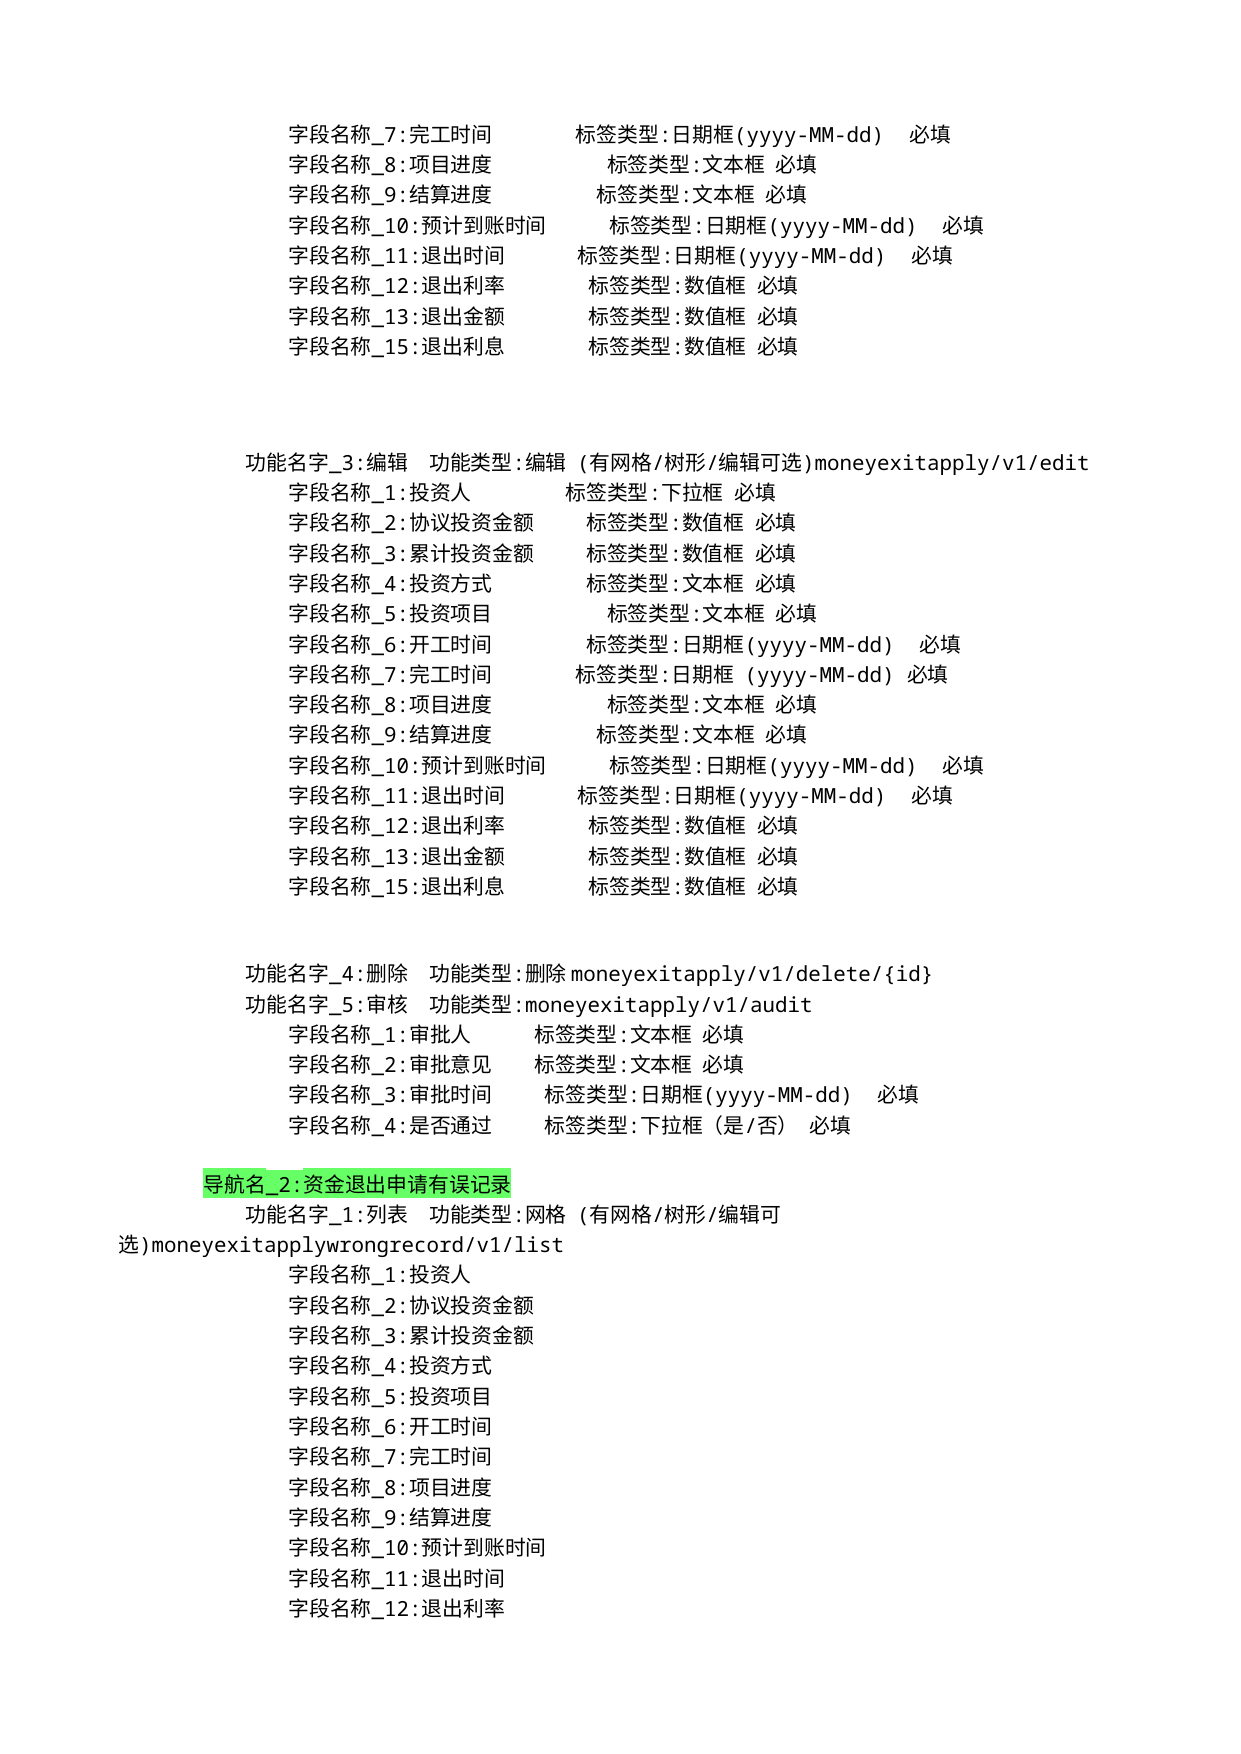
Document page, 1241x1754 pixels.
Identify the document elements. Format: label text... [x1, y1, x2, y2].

text 字段名称_10:预计到账时间 标签类型:日期框(yyyy-MM-dd) 必填 [118, 209, 1122, 239]
text 字段名称_11:退出时间 标签类型:日期框(yyyy-MM-dd) 必填 [118, 239, 1122, 270]
text 字段名称_12:退出利率 标签类型:数值框 必填 [118, 810, 1122, 840]
text 字段名称_9:结算进度 标签类型:文本框 必填 [118, 719, 1122, 749]
text 字段名称_6:开工时间 [118, 1410, 1122, 1441]
text 字段名称_12:退出利率 [118, 1592, 1122, 1622]
text 字段名称_8:项目进度 [118, 1471, 1122, 1501]
text 字段名称_4:投资方式 标签类型:文本框 必填 [118, 567, 1122, 597]
text 字段名称_8:项目进度 标签类型:文本框 必填 [118, 688, 1122, 719]
text 字段名称_1:审批人 标签类型:文本框 必填 [118, 1018, 1122, 1048]
text 功能名字_4:删除 功能类型:删除moneyexitapply/v1/delete/{id} [118, 957, 1122, 988]
text 字段名称_2:协议投资金额 标签类型:数值框 必填 [118, 507, 1122, 537]
text 字段名称_7:完工时间 [118, 1441, 1122, 1471]
text 字段名称_3:累计投资金额 标签类型:数值框 必填 [118, 537, 1122, 567]
text 字段名称_11:退出时间 [118, 1562, 1122, 1592]
text 字段名称_10:预计到账时间 标签类型:日期框(yyyy-MM-dd) 必填 [118, 749, 1122, 779]
text 字段名称_1:投资人 标签类型:下拉框 必填 [118, 476, 1122, 507]
text 字段名称_3:审批时间 标签类型:日期框(yyyy-MM-dd) 必填 [118, 1079, 1122, 1109]
text 字段名称_4:投资方式 [118, 1350, 1122, 1380]
text 导航名_2:资金退出申请有误记录 [118, 1168, 1122, 1198]
text 字段名称_12:退出利率 标签类型:数值框 必填 [118, 270, 1122, 300]
text 功能名字_1:列表 功能类型:网格 (有网格/树形/编辑可选)moneyexitapplywrongrecord/v1/list [118, 1198, 1122, 1259]
text 字段名称_11:退出时间 标签类型:日期框(yyyy-MM-dd) 必填 [118, 779, 1122, 810]
text 字段名称_5:投资项目 标签类型:文本框 必填 [118, 597, 1122, 628]
text 字段名称_2:审批意见 标签类型:文本框 必填 [118, 1048, 1122, 1079]
text 字段名称_2:协议投资金额 [118, 1289, 1122, 1319]
text 字段名称_8:项目进度 标签类型:文本框 必填 [118, 148, 1122, 179]
text 字段名称_9:结算进度 [118, 1501, 1122, 1532]
text 字段名称_1:投资人 [118, 1259, 1122, 1289]
text 字段名称_3:累计投资金额 [118, 1319, 1122, 1350]
text 字段名称_9:结算进度 标签类型:文本框 必填 [118, 179, 1122, 209]
text 字段名称_15:退出利息 标签类型:数值框 必填 [118, 870, 1122, 901]
text 字段名称_7:完工时间 标签类型:日期框(yyyy-MM-dd) 必填 [118, 118, 1122, 148]
text 字段名称_15:退出利息 标签类型:数值框 必填 [118, 330, 1122, 361]
text 字段名称_7:完工时间 标签类型:日期框 (yyyy-MM-dd) 必填 [118, 658, 1122, 688]
text 字段名称_13:退出金额 标签类型:数值框 必填 [118, 840, 1122, 870]
text 字段名称_13:退出金额 标签类型:数值框 必填 [118, 300, 1122, 330]
text 功能名字_5:审核 功能类型:moneyexitapply/v1/audit [118, 988, 1122, 1018]
text 字段名称_4:是否通过 标签类型:下拉框（是/否） 必填 [118, 1109, 1122, 1139]
text 字段名称_10:预计到账时间 [118, 1532, 1122, 1562]
text 字段名称_5:投资项目 [118, 1380, 1122, 1410]
text 功能名字_3:编辑 功能类型:编辑 (有网格/树形/编辑可选)moneyexitapply/v1/edit [118, 446, 1122, 476]
text 字段名称_6:开工时间 标签类型:日期框(yyyy-MM-dd) 必填 [118, 628, 1122, 658]
